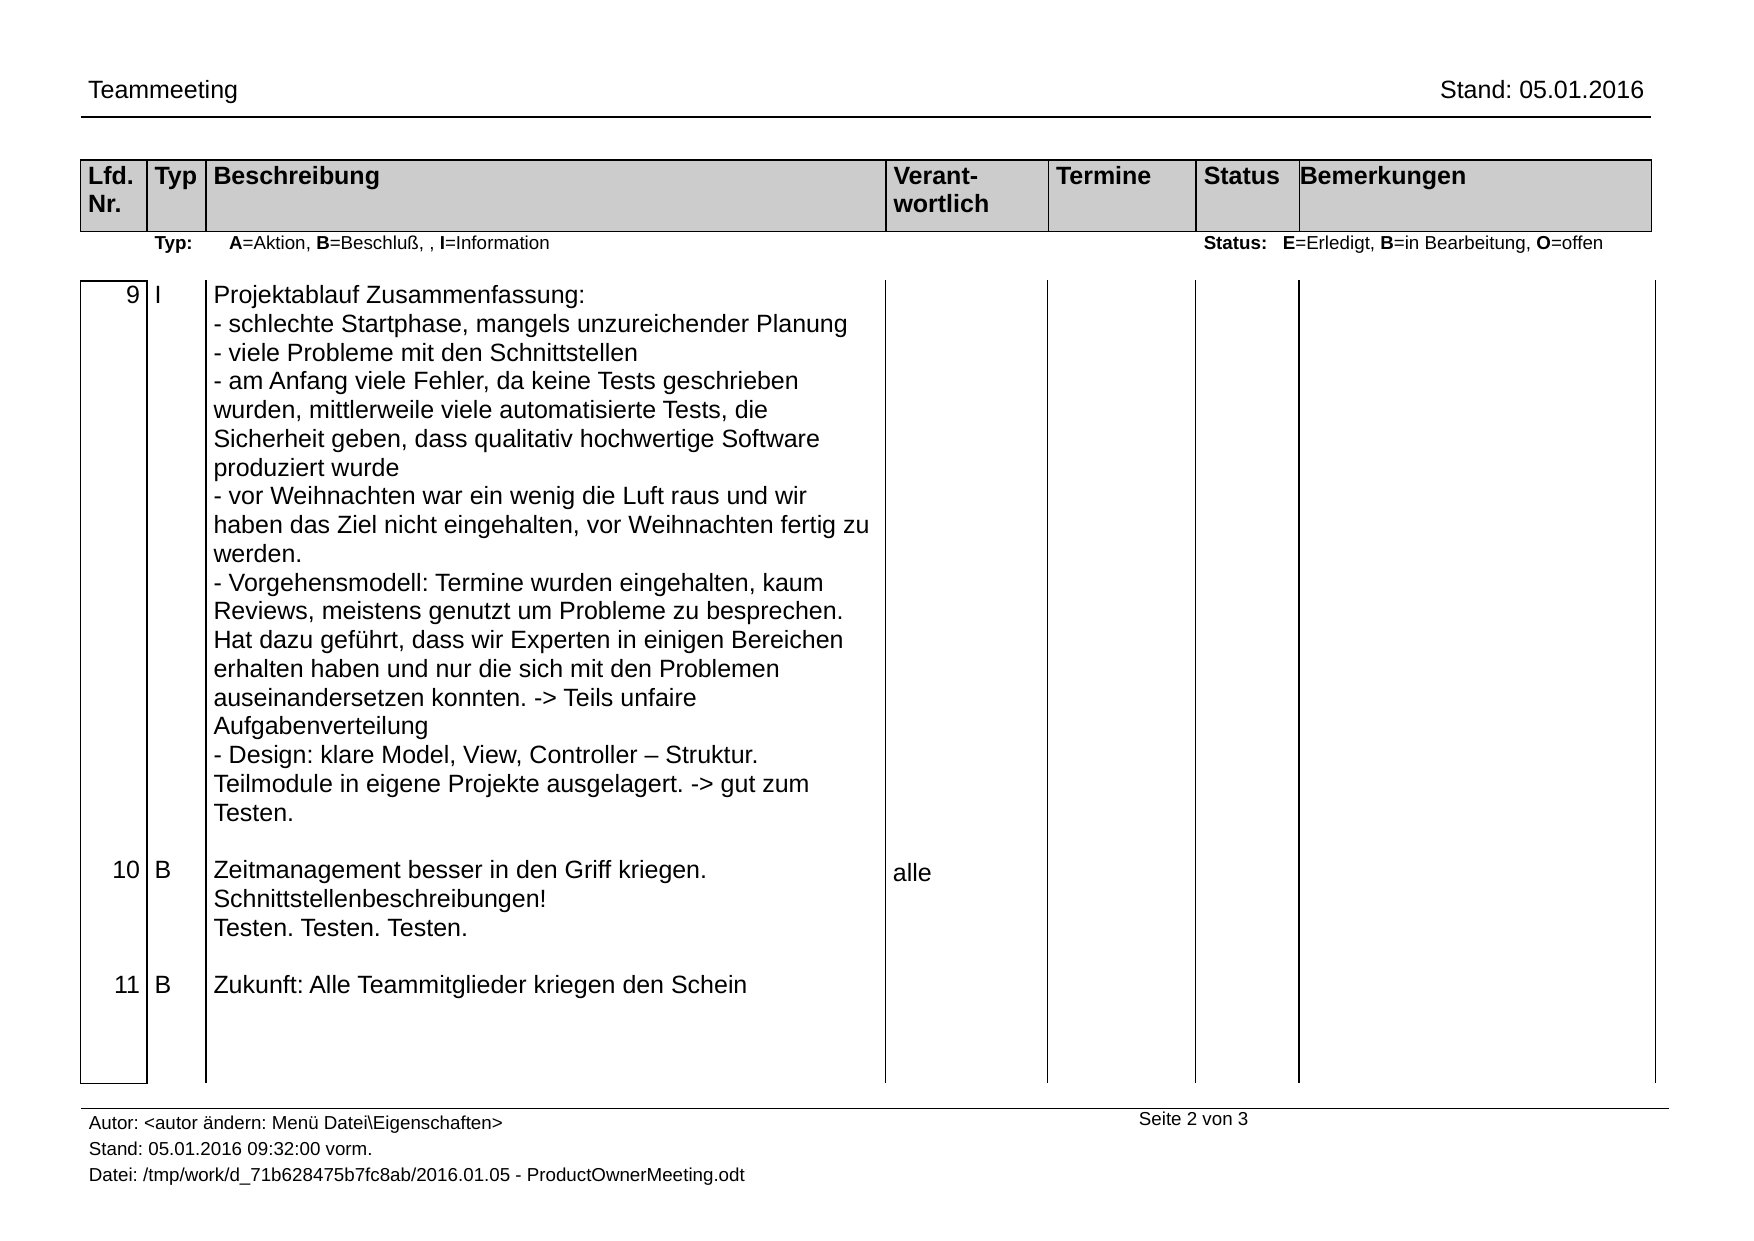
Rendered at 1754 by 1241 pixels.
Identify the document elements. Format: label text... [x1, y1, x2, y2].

table_cell [1196, 280, 1298, 1083]
table_cell 9 10 11 [81, 282, 146, 1083]
table_cell Projektablauf Zusammenfassung: - schlechte Startphase, mangels unzureichender Planung - viele Probleme mit den Schnittstellen - am Anfang viele Fehler, da keine Tests geschrieben wurden, mittlerweile viele automatisierte Tests, die Sicherheit geben, dass qualitativ hochwertige Software produziert wurde - vor Weihnachten war ein wenig die Luft raus und wir haben das Ziel nicht eingehalten, vor Weihnachten fertig zu werden. - Vorgehensmodell: Termine wurden eingehalten, kaum Reviews, meistens genutzt um Probleme zu besprechen. Hat dazu geführt, dass wir Experten in einigen Bereichen erhalten haben und nur die sich mit den Problemen auseinandersetzen konnten. -> Teils unfaire Aufgabenverteilung - Design: klare Model, View, Controller – Struktur. Teilmodule in eigene Projekte ausgelagert. -> gut zum Testen. Zeitmanagement besser in den Griff kriegen. Schnittstellenbeschreibungen! Testen. Testen. Testen. Zukunft: Alle Teammitglieder kriegen den Schein [207, 280, 885, 1083]
table_cell alle [886, 280, 1047, 1083]
table_cell [1048, 280, 1195, 1083]
table_cell [1300, 280, 1655, 1083]
table_cell I B B [148, 280, 205, 1083]
